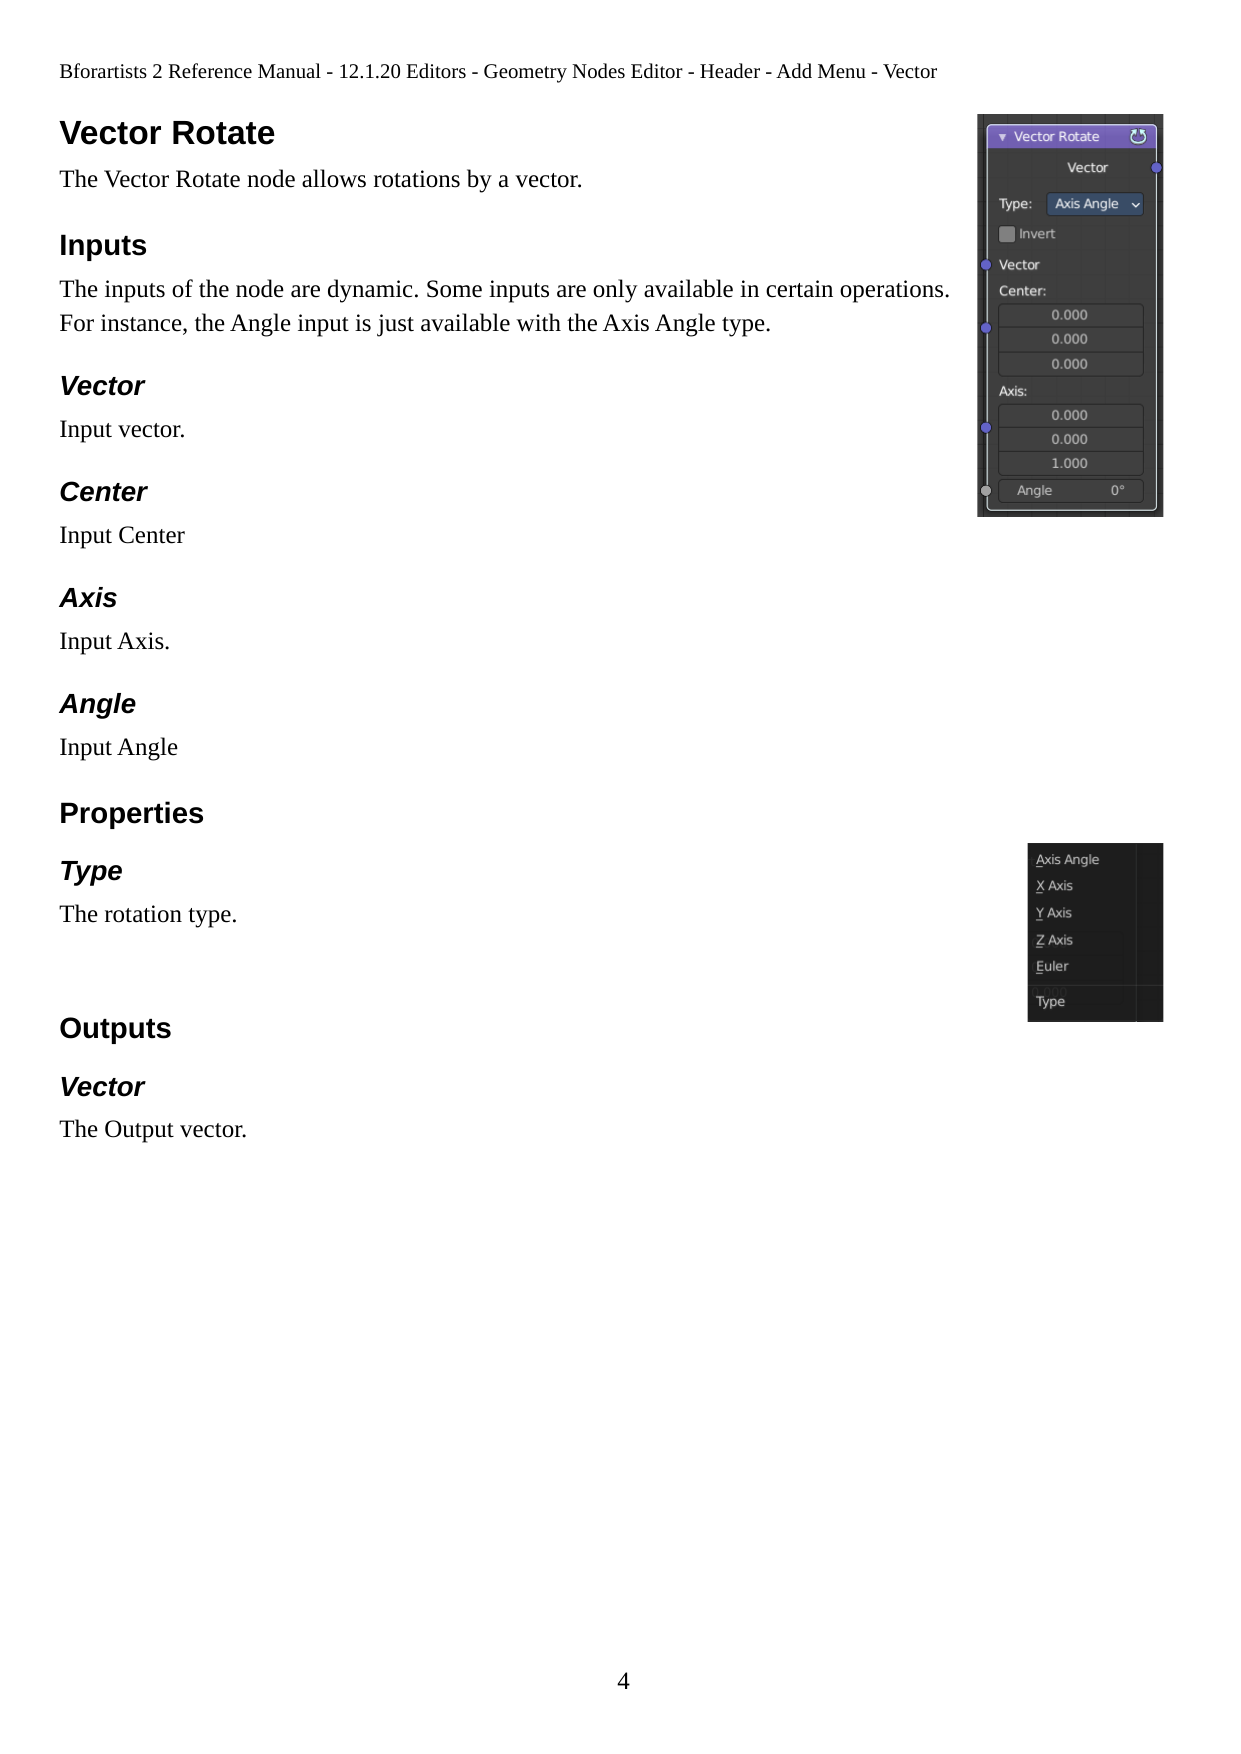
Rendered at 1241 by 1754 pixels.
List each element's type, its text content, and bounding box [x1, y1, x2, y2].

subtitle Vector [59, 1070, 1181, 1102]
subtitle Properties [59, 796, 1181, 829]
subtitle Vector [59, 370, 977, 402]
text The Output vector. [59, 1114, 1181, 1143]
text Input vector. [59, 414, 977, 443]
text [1164, 899, 1181, 927]
picture [1027, 843, 1164, 1022]
text The inputs of the node are dynamic. Some inputs are only available in certain operations. For instance, the Angle input is just available with the Axis Angle type. [59, 274, 977, 337]
text Input Axis. [59, 626, 1181, 655]
text Input Angle [59, 732, 1181, 761]
text Input Center [59, 520, 1181, 549]
text The Vector Rotate node allows rotations by a vector. [59, 164, 977, 192]
subtitle Angle [59, 687, 1181, 719]
subtitle Axis [59, 582, 1181, 613]
text The rotation type. [59, 899, 1027, 927]
subtitle [1164, 227, 1181, 261]
subtitle Type [59, 854, 1027, 886]
subtitle [1164, 370, 1181, 402]
subtitle Vector Rotate [59, 113, 1181, 151]
subtitle Inputs [59, 227, 977, 261]
picture [977, 114, 1164, 517]
subtitle Outputs [59, 1011, 1181, 1045]
subtitle [1164, 476, 1181, 507]
text [1164, 414, 1181, 443]
subtitle Center [59, 476, 977, 507]
subtitle [1164, 854, 1181, 886]
